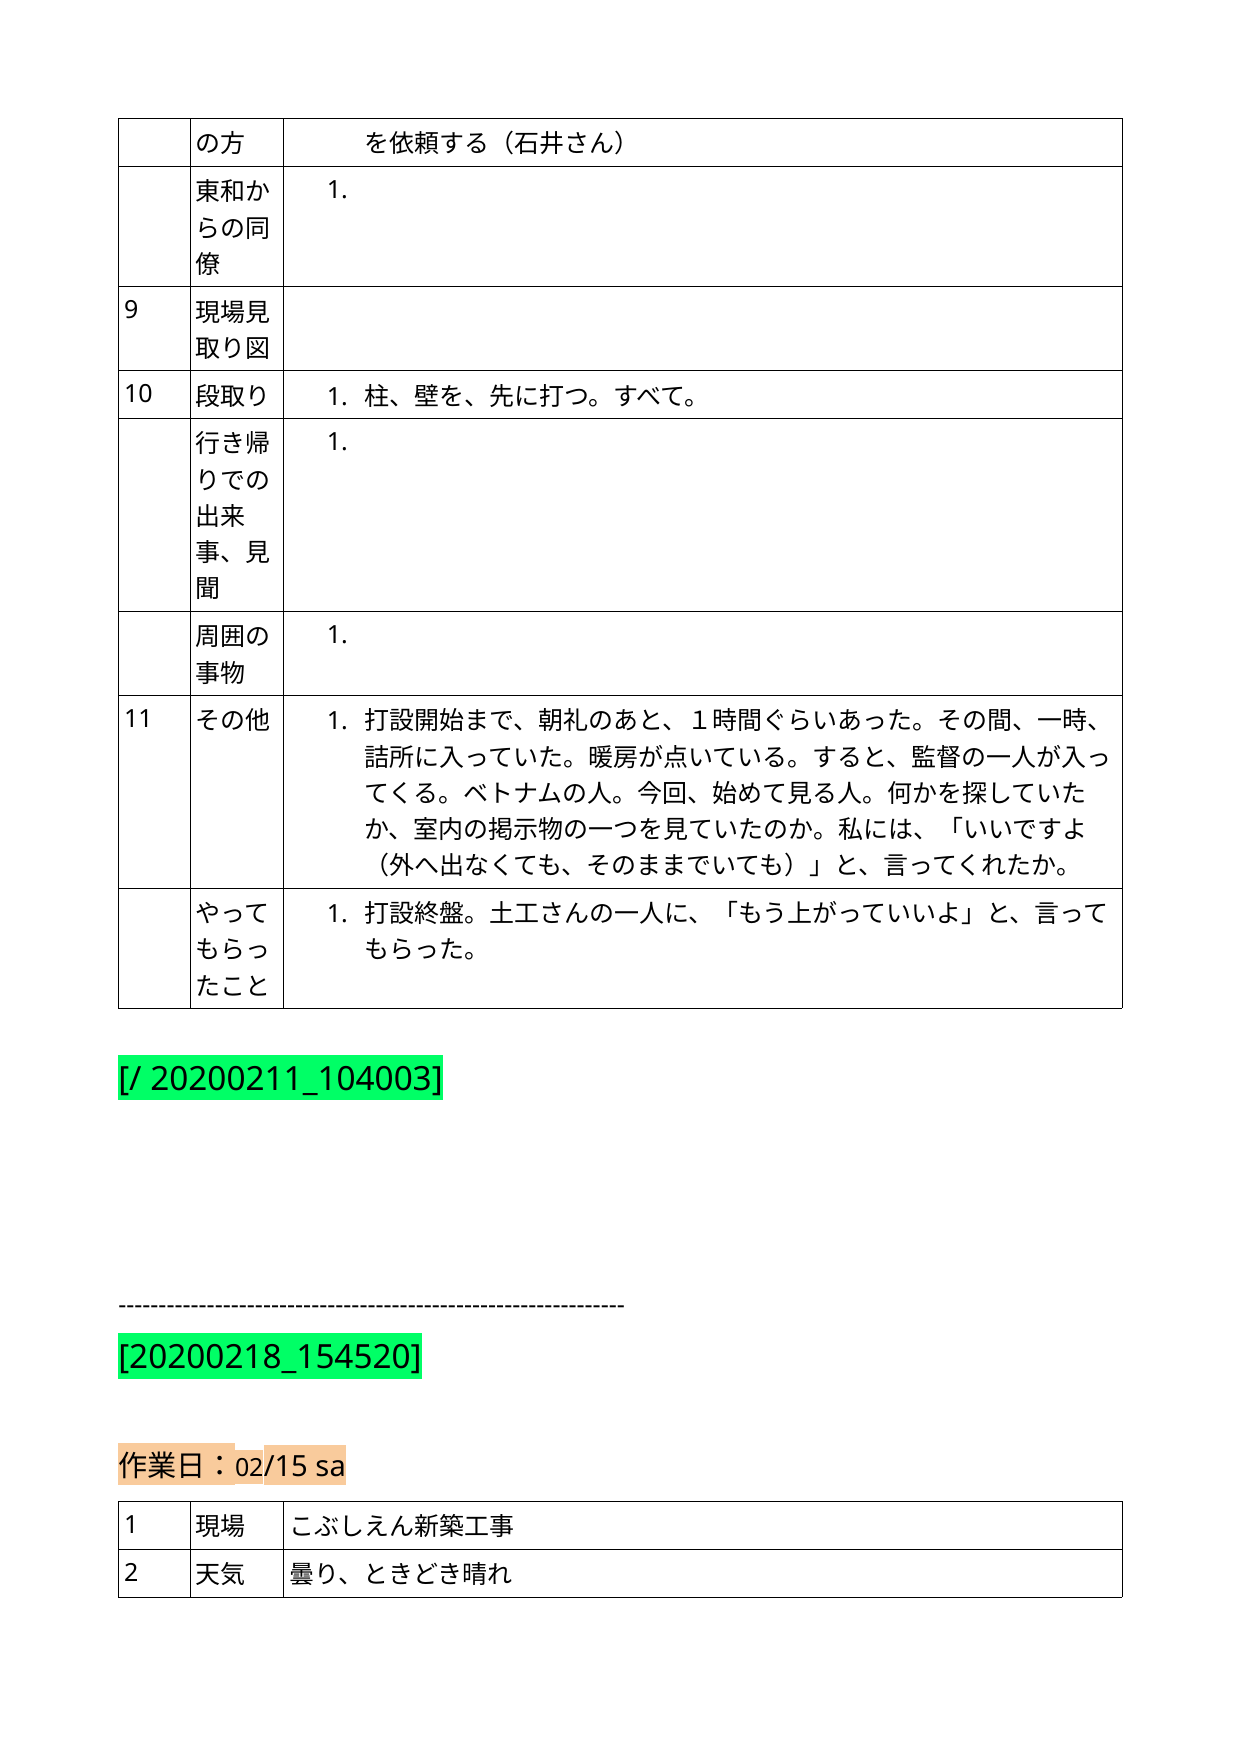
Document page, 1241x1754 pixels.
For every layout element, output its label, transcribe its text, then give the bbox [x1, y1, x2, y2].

table_cell を依頼する（石井さん） [284, 119, 1122, 166]
table_cell の方 [191, 119, 283, 166]
text 作業日：02/15 sa [118, 1442, 1122, 1485]
table_cell 東和からの同僚 [191, 167, 283, 286]
table_cell 行き帰りでの出来事、見聞 [191, 419, 283, 611]
table_cell [119, 167, 190, 286]
table_header 1 [119, 1502, 190, 1549]
table_cell [284, 287, 1122, 370]
table_cell 打設開始まで、朝礼のあと、１時間ぐらいあった。その間、一時、詰所に入っていた。暖房が点いている。すると、監督の一人が入ってくる。ベトナムの人。今回、始めて見る人。何かを探していたか、室内の掲示物の一つを見ていたのか。私には、「いいですよ（外へ出なくても、そのままでいても）」と、言ってくれたか。 [284, 696, 1122, 888]
table_cell 打設終盤。土工さんの一人に、「もう上がっていいよ」と、言ってもらった。 [284, 889, 1122, 1008]
table_cell やってもらったこと [191, 889, 283, 1008]
table_cell 11 [119, 696, 190, 888]
table_cell その他 [191, 696, 283, 888]
table_cell 2 [119, 1550, 190, 1597]
table_cell [119, 889, 190, 1008]
table_cell [119, 612, 190, 695]
text [/ 20200211_104003] [118, 1055, 1122, 1100]
table_header 現場 [191, 1502, 283, 1549]
table_cell 9 [119, 287, 190, 370]
table_cell 柱、壁を、先に打つ。すべて。 [284, 371, 1122, 418]
table_cell 現場見取り図 [191, 287, 283, 370]
table_cell 曇り、ときどき晴れ [284, 1550, 1122, 1597]
table_cell [119, 419, 190, 611]
table_cell 10 [119, 371, 190, 418]
text --------------------------------------------------------------- [118, 1286, 1122, 1320]
text [20200218_154520] [118, 1333, 1122, 1379]
table_cell 段取り [191, 371, 283, 418]
table_cell 天気 [191, 1550, 283, 1597]
table_cell [284, 612, 1122, 695]
table_cell [119, 119, 190, 166]
table_header こぶしえん新築工事 [284, 1502, 1122, 1549]
table_cell 周囲の事物 [191, 612, 283, 695]
table_cell [284, 167, 1122, 286]
table_cell [284, 419, 1122, 611]
